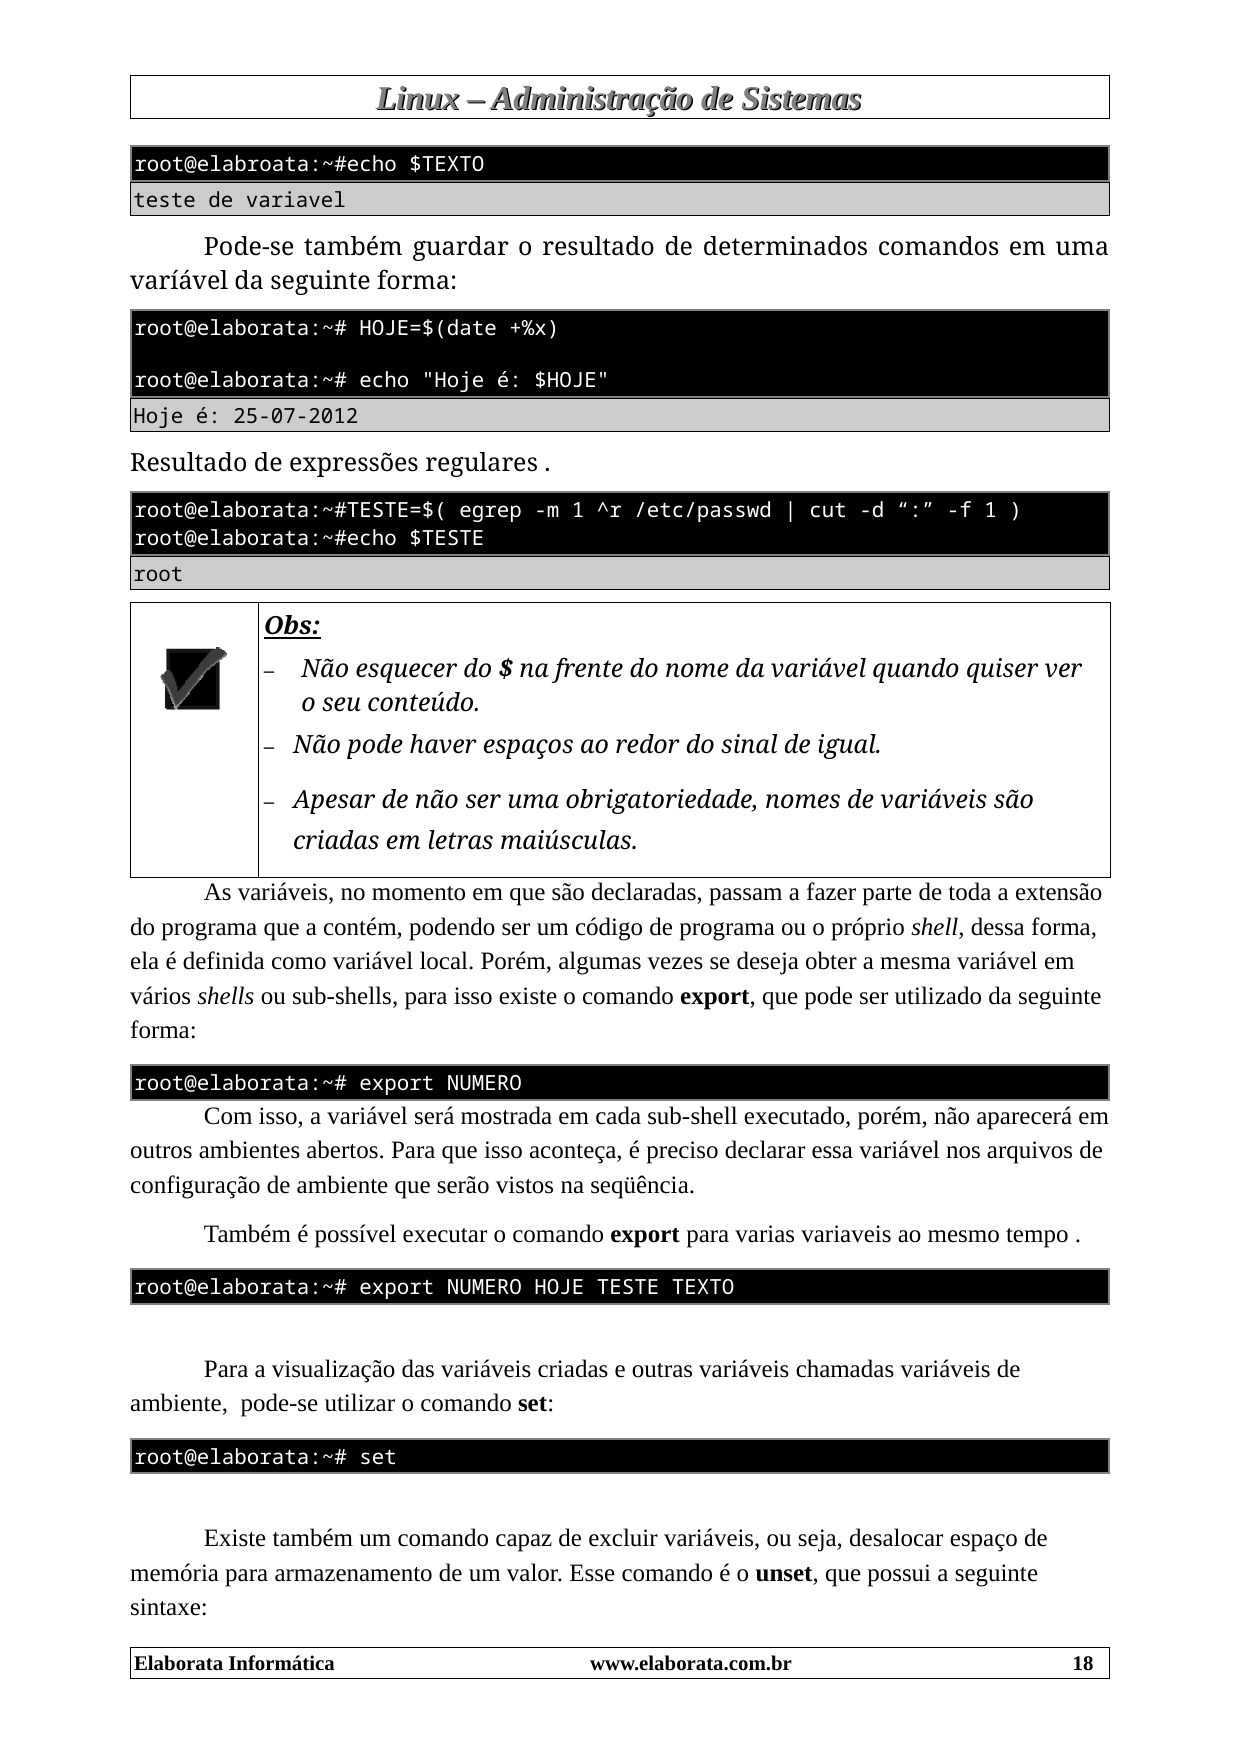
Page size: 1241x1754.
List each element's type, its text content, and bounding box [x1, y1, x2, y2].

table_header [131, 603, 258, 877]
text teste de variavel [131, 183, 1109, 215]
table_header Obs: Não esquecer do $ na frente do nome da variável quando quiser ver o seu conteúdo. Não pode haver espaços ao redor do sinal de igual. Apesar de não ser uma obrigatoriedade, nomes de variáveis são criadas em letras maiúsculas. [259, 603, 1110, 877]
text root@elaborata:~# set [132, 1440, 1108, 1472]
text root@elaborata:~# echo "Hoje é: $HOJE" [132, 361, 1108, 396]
text root@elaborata:~# HOJE=$(date +%x) [132, 311, 1108, 337]
text Com isso, a variável será mostrada em cada sub-shell executado, porém, não aparecerá em outros ambientes abertos. Para que isso aconteça, é preciso declarar essa variável nos arquivos de configuração de ambiente que serão vistos na seqüência. [130, 1101, 1110, 1199]
text root@elaborata:~# export NUMERO HOJE TESTE TEXTO [132, 1270, 1108, 1303]
text Também é possível executar o comando export para varias variaveis ao mesmo tempo . [130, 1219, 1110, 1248]
text root@elaborata:~#echo $TESTE [132, 519, 1108, 554]
text Para a visualização das variáveis criadas e outras variáveis chamadas variáveis de ambiente, pode-se utilizar o comando set: [130, 1354, 1110, 1417]
text As variáveis, no momento em que são declaradas, passam a fazer parte de toda a extensão do programa que a contém, podendo ser um código de programa ou o próprio shell, dessa forma, ela é definida como variável local. Porém, algumas vezes se deseja obter a mesma variável em vários shells ou sub-shells, para isso existe o comando export, que pode ser utilizado da seguinte forma: [130, 878, 1110, 1044]
text Hoje é: 25-07-2012 [131, 399, 1109, 431]
text Existe também um comando capaz de excluir variáveis, ou seja, desalocar espaço de memória para armazenamento de um valor. Esse comando é o unset, que possui a seguinte sintaxe: [130, 1523, 1110, 1621]
text root@elabroata:~#echo $TEXTO [132, 147, 1108, 180]
text Resultado de expressões regulares . [130, 445, 1110, 479]
text Pode-se também guardar o resultado de determinados comandos em uma varíável da seguinte forma: [130, 229, 1110, 297]
text root@elaborata:~# export NUMERO [132, 1066, 1108, 1099]
text root [131, 557, 1109, 589]
text root@elaborata:~#TESTE=$( egrep -m 1 ^r /etc/passwd | cut -d “:” -f 1 ) [132, 493, 1108, 519]
